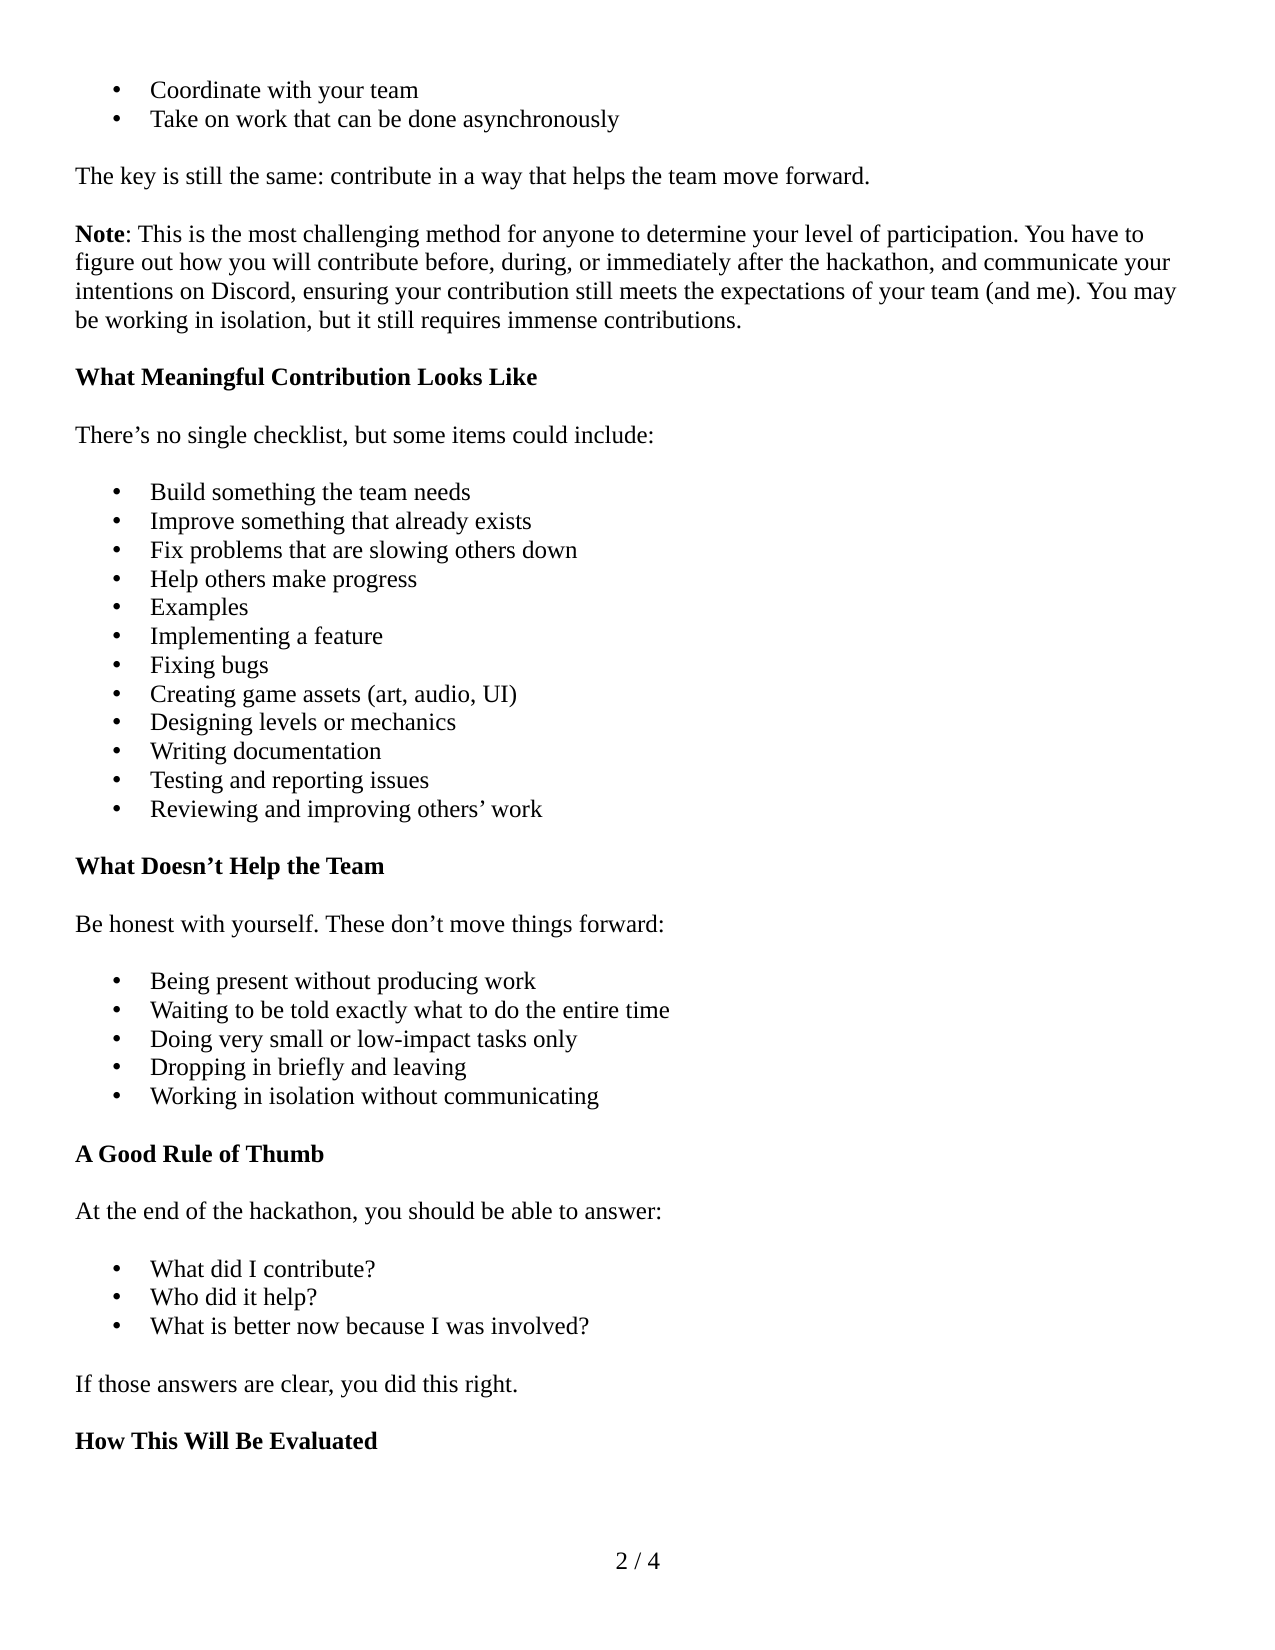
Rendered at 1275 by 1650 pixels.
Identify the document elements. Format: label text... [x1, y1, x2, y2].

text What Doesn’t Help the Team [75, 851, 1200, 880]
list What did I contribute? [112, 1254, 1200, 1282]
text What Meaningful Contribution Looks Like [75, 362, 1200, 391]
list Waiting to be told exactly what to do the entire time [112, 995, 1200, 1024]
text Be honest with yourself. These don’t move things forward: [75, 909, 1200, 937]
list Doing very small or low-impact tasks only [112, 1024, 1200, 1052]
list Take on work that can be done asynchronously [112, 104, 1200, 132]
list Implementing a feature [112, 621, 1200, 650]
list Designing levels or mechanics [112, 707, 1200, 736]
list Working in isolation without communicating [112, 1081, 1200, 1110]
list Build something the team needs [112, 477, 1200, 506]
list Coordinate with your team [112, 75, 1200, 104]
list Fix problems that are slowing others down [112, 535, 1200, 564]
text The key is still the same: contribute in a way that helps the team move forward. [75, 161, 1200, 190]
list Improve something that already exists [112, 506, 1200, 535]
text At the end of the hackathon, you should be able to answer: [75, 1196, 1200, 1225]
list Dropping in briefly and leaving [112, 1052, 1200, 1081]
text There’s no single checklist, but some items could include: [75, 420, 1200, 449]
list Examples [112, 592, 1200, 621]
list Being present without producing work [112, 966, 1200, 995]
text Note: This is the most challenging method for anyone to determine your level of participation. You have to figure out how you will contribute before, during, or immediately after the hackathon, and communicate your intentions on Discord, ensuring your contribution still meets the expectations of your team (and me). You may be working in isolation, but it still requires immense contributions. [75, 219, 1200, 334]
text If those answers are clear, you did this right. [75, 1369, 1200, 1397]
text How This Will Be Evaluated [75, 1426, 1200, 1455]
list Writing documentation [112, 736, 1200, 765]
list Fixing bugs [112, 650, 1200, 679]
list Who did it help? [112, 1282, 1200, 1311]
list Creating game assets (art, audio, UI) [112, 679, 1200, 707]
list Reviewing and improving others’ work [112, 794, 1200, 822]
list Help others make progress [112, 564, 1200, 592]
text A Good Rule of Thumb [75, 1139, 1200, 1167]
list Testing and reporting issues [112, 765, 1200, 794]
list What is better now because I was involved? [112, 1311, 1200, 1340]
